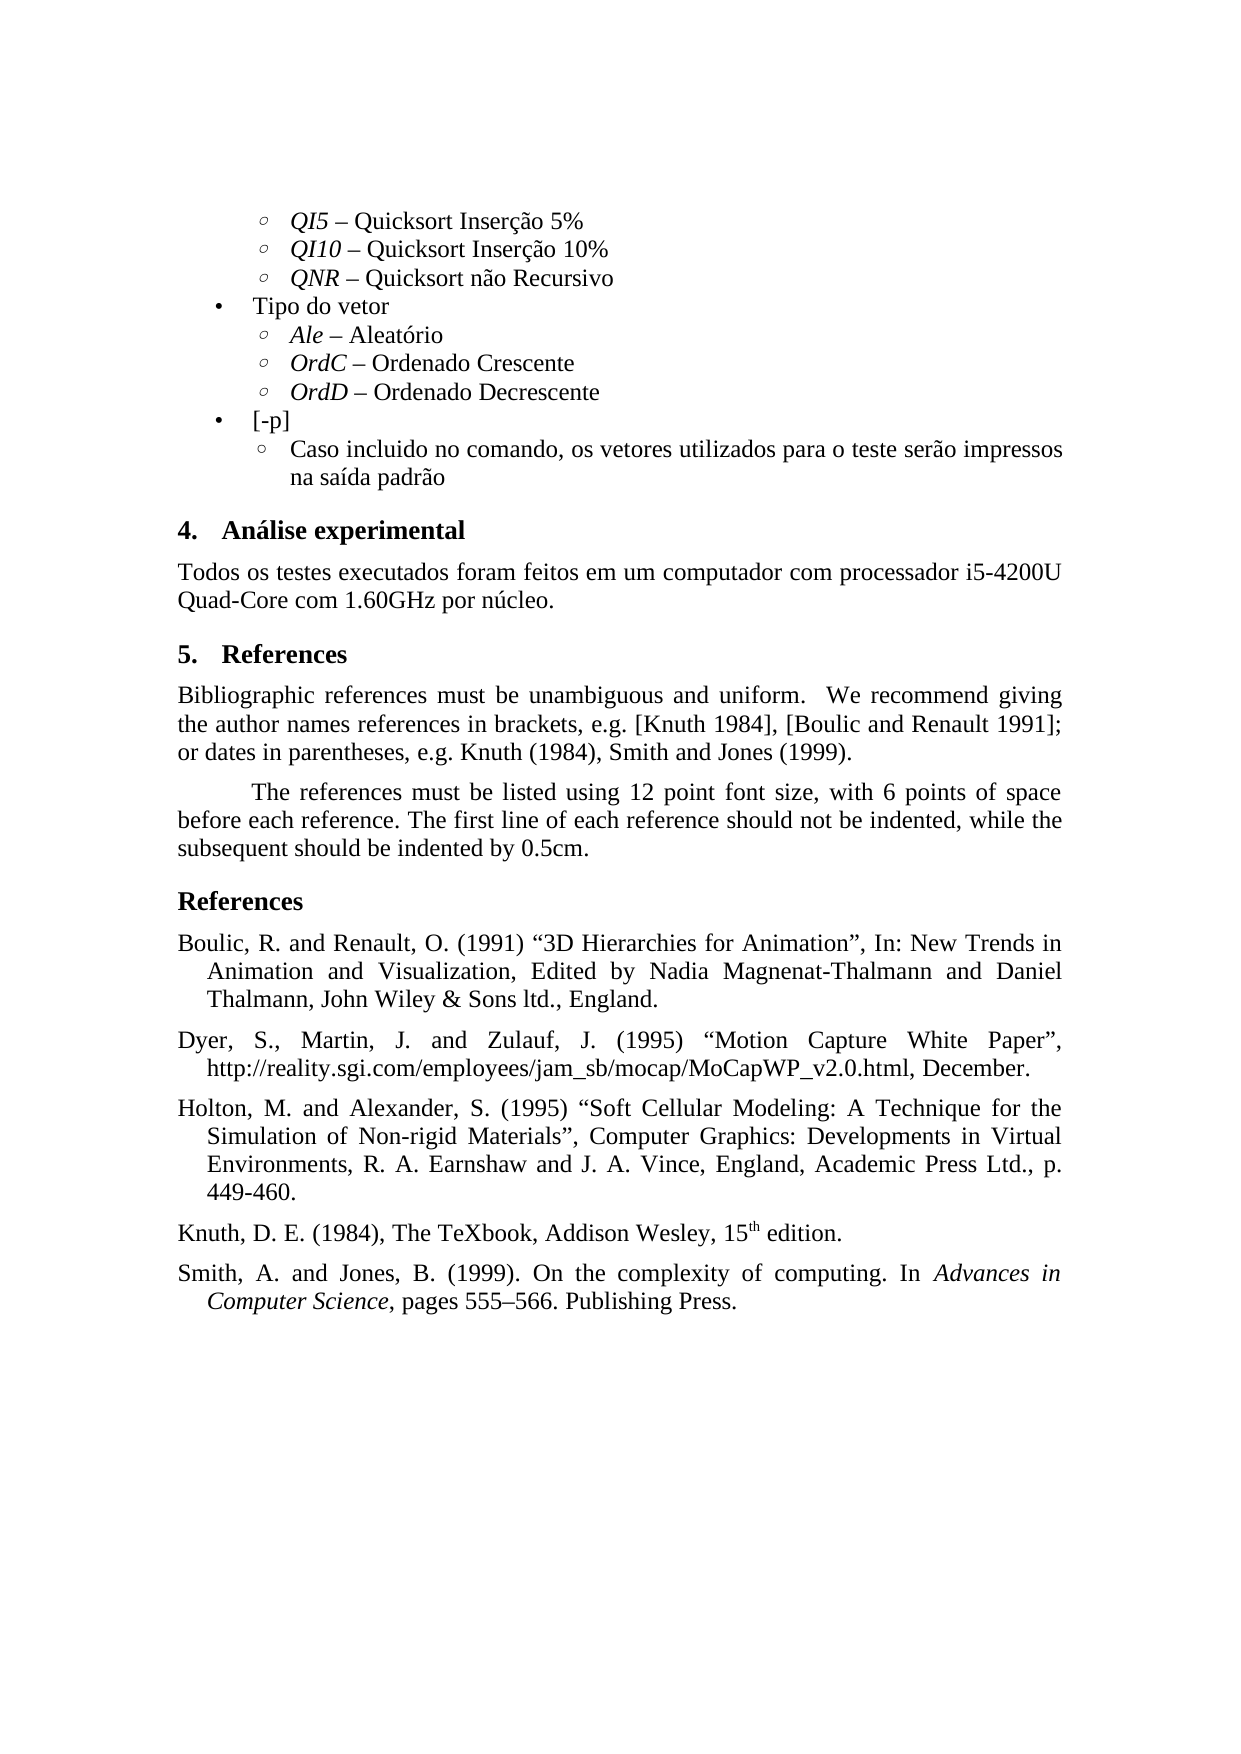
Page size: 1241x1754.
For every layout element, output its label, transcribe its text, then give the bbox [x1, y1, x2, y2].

list Caso incluido no comando, os vetores utilizados para o teste serão impressos na saída padrão [252, 435, 1063, 491]
list [-p] [215, 406, 1063, 434]
text Knuth, D. E. (1984), The TeXbook, Addison Wesley, 15th edition. [177, 1218, 1063, 1247]
list QI5 – Quicksort Inserção 5% [252, 207, 1063, 235]
list Tipo do vetor [215, 292, 1063, 320]
list OrdC – Ordenado Crescente [252, 349, 1063, 377]
text References [177, 887, 1063, 917]
title Análise experimental [177, 516, 1063, 546]
list QNR – Quicksort não Recursivo [252, 264, 1063, 292]
text Smith, A. and Jones, B. (1999). On the complexity of computing. In Advances in Computer Science, pages 555–566. Publishing Press. [177, 1259, 1063, 1315]
list QI10 – Quicksort Inserção 10% [252, 235, 1063, 263]
text Todos os testes executados foram feitos em um computador com processador i5-4200U Quad-Core com 1.60GHz por núcleo. [177, 558, 1063, 614]
text Dyer, S., Martin, J. and Zulauf, J. (1995) “Motion Capture White Paper”, http://reality.sgi.com/employees/jam_sb/mocap/MoCapWP_v2.0.html, December. [177, 1026, 1063, 1082]
list OrdD – Ordenado Decrescente [252, 378, 1063, 406]
title References [177, 639, 1063, 669]
text Holton, M. and Alexander, S. (1995) “Soft Cellular Modeling: A Technique for the Simulation of Non-rigid Materials”, Computer Graphics: Developments in Virtual Environments, R. A. Earnshaw and J. A. Vince, England, Academic Press Ltd., p. 449-460. [177, 1094, 1063, 1206]
text Bibliographic references must be unambiguous and uniform. We recommend giving the author names references in brackets, e.g. [Knuth 1984], [Boulic and Renault 1991]; or dates in parentheses, e.g. Knuth (1984), Smith and Jones (1999). [177, 681, 1063, 766]
text The references must be listed using 12 point font size, with 6 points of space before each reference. The first line of each reference should not be indented, while the subsequent should be indented by 0.5cm. [177, 778, 1063, 862]
list Ale – Aleatório [252, 321, 1063, 349]
text Boulic, R. and Renault, O. (1991) “3D Hierarchies for Animation”, In: New Trends in Animation and Visualization, Edited by Nadia Magnenat-Thalmann and Daniel Thalmann, John Wiley & Sons ltd., England. [177, 929, 1063, 1013]
